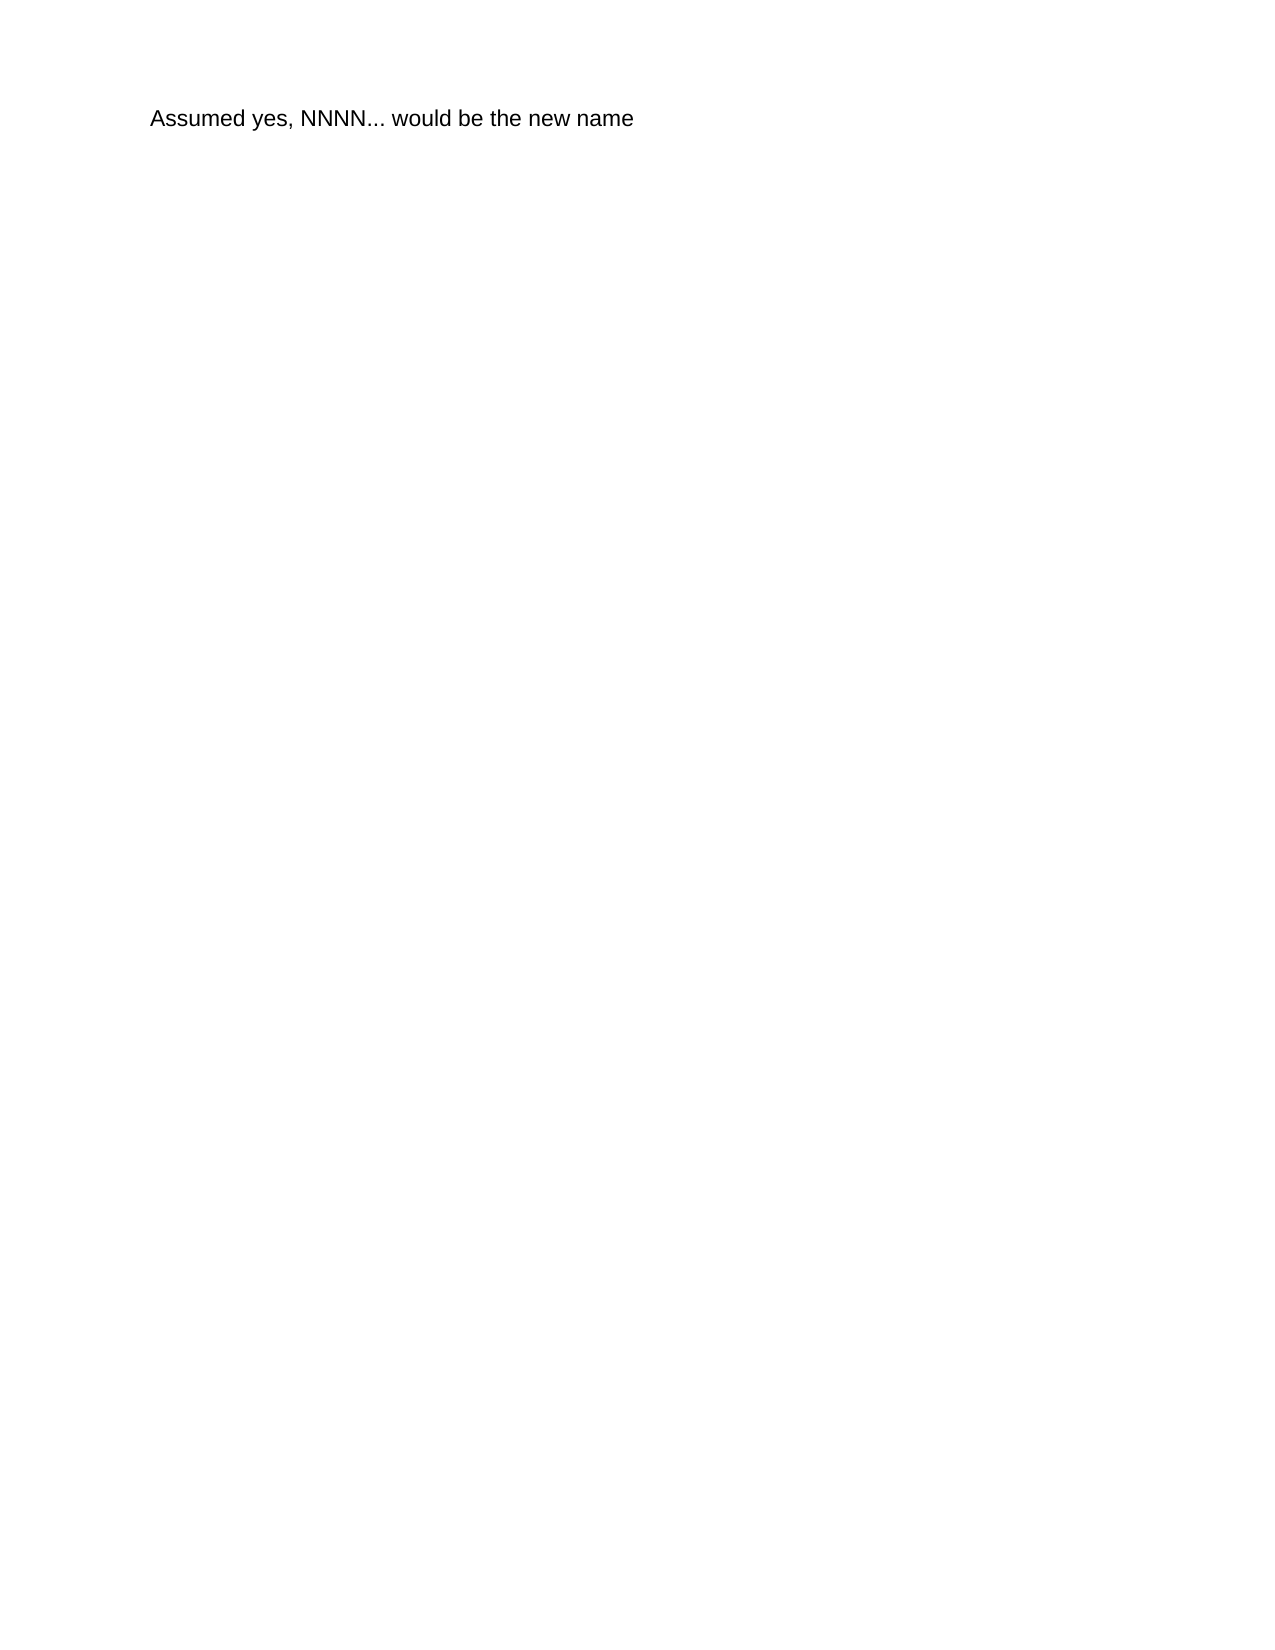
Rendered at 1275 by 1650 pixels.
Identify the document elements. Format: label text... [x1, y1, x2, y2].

text Assumed yes, NNNN... would be the new name [150, 105, 1125, 132]
